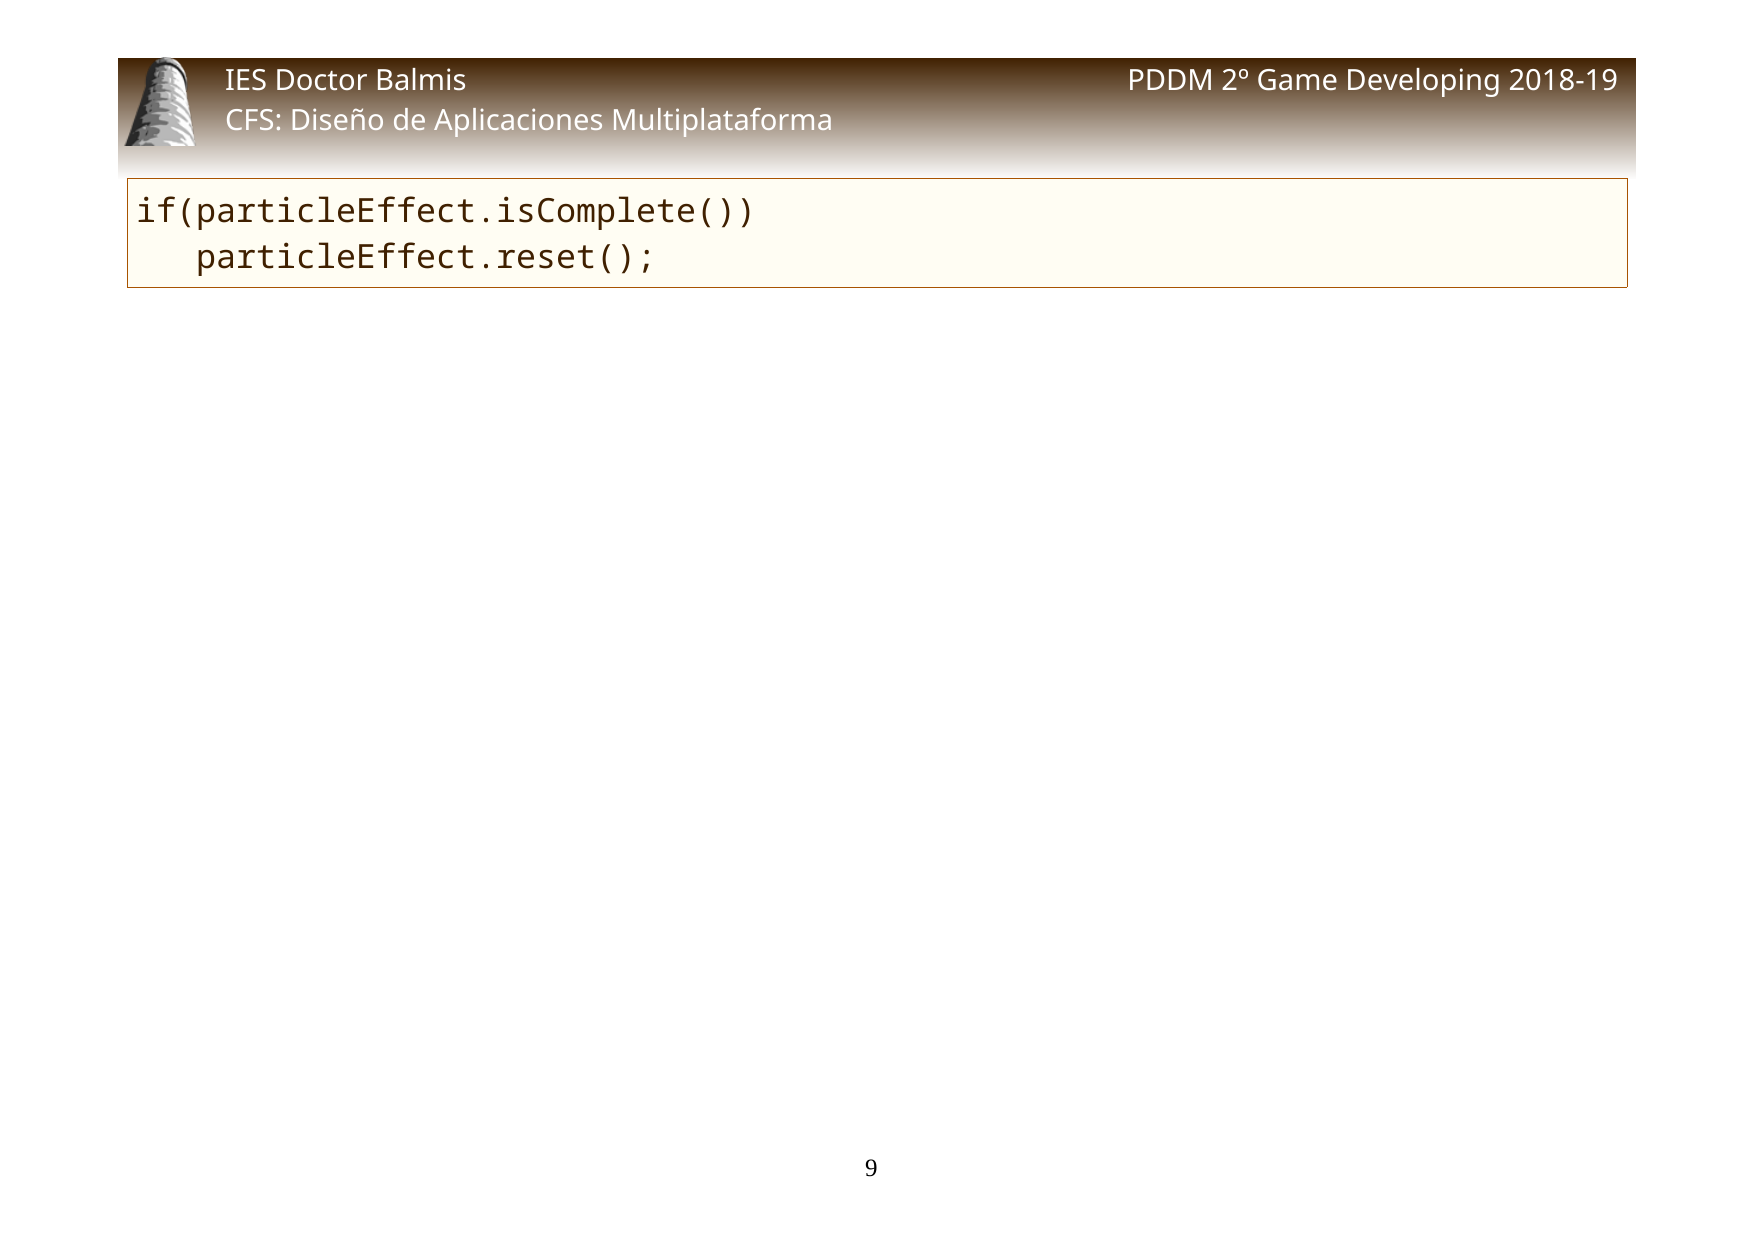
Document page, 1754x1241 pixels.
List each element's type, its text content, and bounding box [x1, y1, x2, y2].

picture [121, 57, 202, 146]
text particleEffect.reset(); [128, 223, 1627, 287]
text if(particleEffect.isComplete()) [128, 179, 1627, 223]
